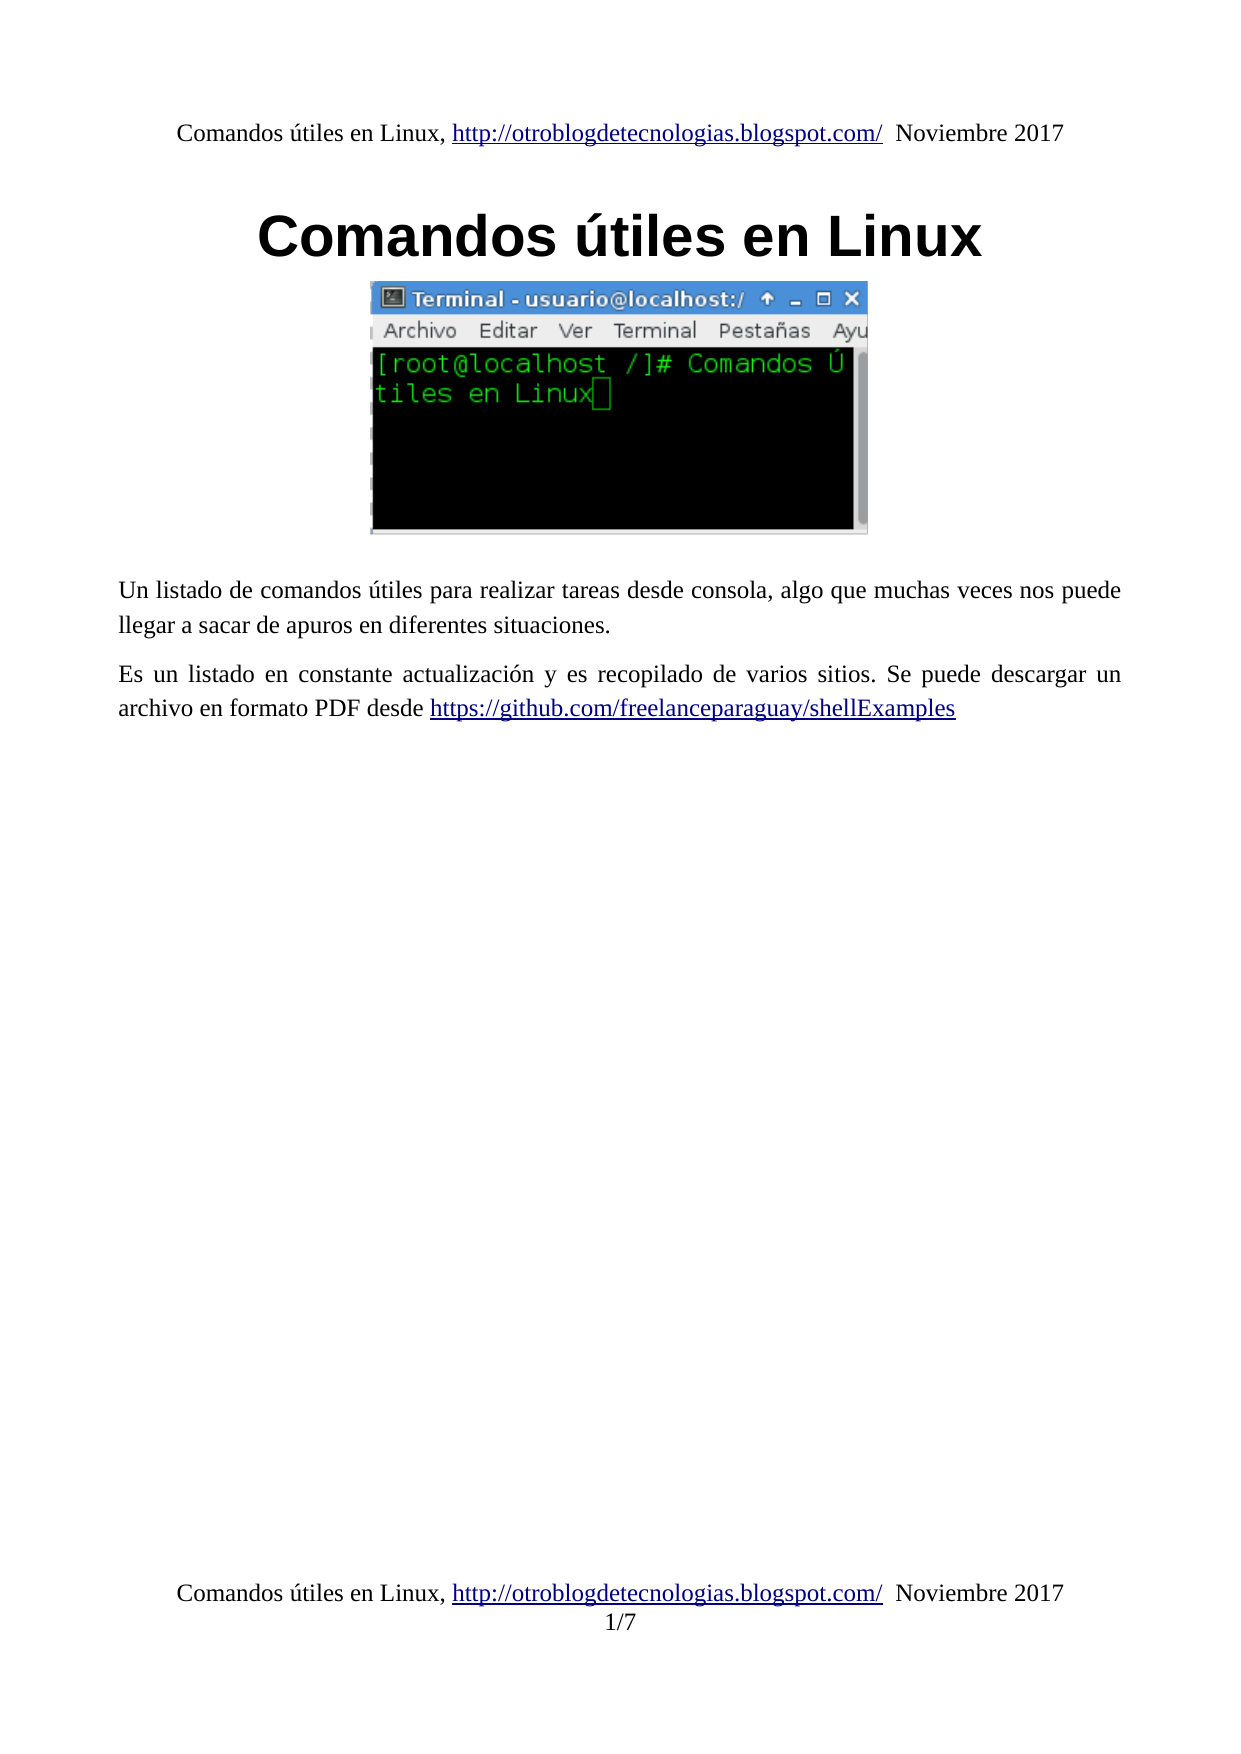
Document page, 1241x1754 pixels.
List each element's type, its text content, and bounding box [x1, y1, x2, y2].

picture [370, 281, 870, 539]
text Un listado de comandos útiles para realizar tareas desde consola, algo que muchas veces nos puede llegar a sacar de apuros en diferentes situaciones. [118, 575, 1122, 638]
text Es un listado en constante actualización y es recopilado de varios sitios. Se puede descargar un archivo en formato PDF desde https://github.com/freelanceparaguay/shellExamples [118, 659, 1122, 722]
title Comandos útiles en Linux [118, 201, 1122, 268]
